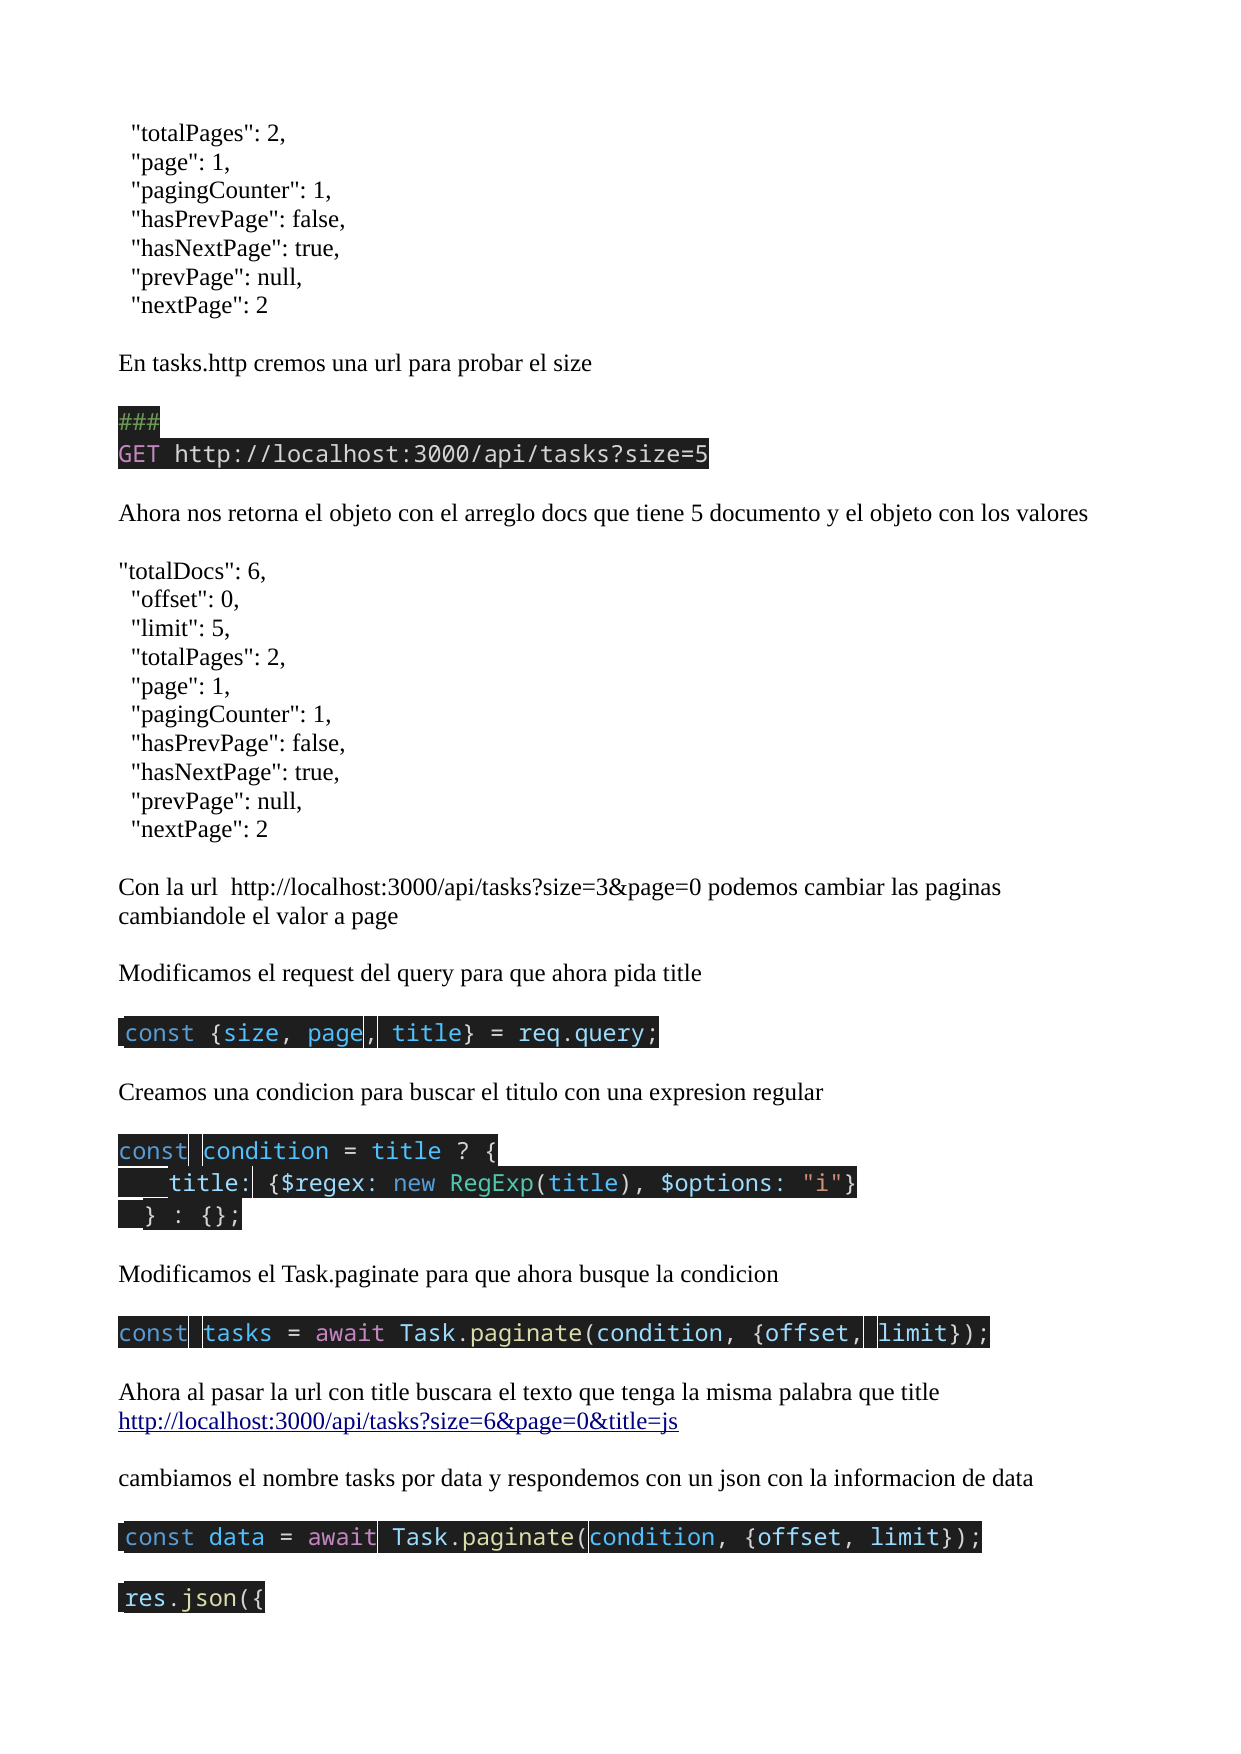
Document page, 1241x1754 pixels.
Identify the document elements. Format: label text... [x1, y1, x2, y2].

text "hasNextPage": true, [118, 233, 1122, 262]
text const tasks = await Task.paginate(condition, {offset, limit}); [118, 1316, 1122, 1348]
text "prevPage": null, [118, 262, 1122, 291]
text En tasks.http cremos una url para probar el size [118, 348, 1122, 377]
text title: {$regex: new RegExp(title), $options: "i"} [118, 1166, 1122, 1198]
text "totalPages": 2, [118, 642, 1122, 671]
text cambiamos el nombre tasks por data y respondemos con un json con la informacion de data [118, 1463, 1122, 1492]
text "nextPage": 2 [118, 814, 1122, 843]
text "hasNextPage": true, [118, 757, 1122, 786]
text "totalDocs": 6, [118, 556, 1122, 584]
text "hasPrevPage": false, [118, 204, 1122, 233]
text Ahora nos retorna el objeto con el arreglo docs que tiene 5 documento y el objeto con los valores [118, 498, 1122, 527]
text "pagingCounter": 1, [118, 176, 1122, 204]
text } : {}; [118, 1198, 1122, 1230]
text Ahora al pasar la url con title buscara el texto que tenga la misma palabra que title http://localhost:3000/api/tasks?size=6&page=0&title=js [118, 1377, 1122, 1434]
text const condition = title ? { [118, 1134, 1122, 1166]
text "page": 1, [118, 671, 1122, 699]
text "offset": 0, [118, 584, 1122, 613]
text Creamos una condicion para buscar el titulo con una expresion regular [118, 1077, 1122, 1105]
text "nextPage": 2 [118, 291, 1122, 319]
text Modificamos el request del query para que ahora pida title [118, 958, 1122, 987]
text "prevPage": null, [118, 786, 1122, 814]
text "totalPages": 2, [118, 118, 1122, 147]
text ### [118, 406, 1122, 438]
text "limit": 5, [118, 613, 1122, 642]
text Con la url http://localhost:3000/api/tasks?size=3&page=0 podemos cambiar las paginas cambiandole el valor a page [118, 872, 1122, 929]
text "page": 1, [118, 147, 1122, 176]
text res.json({ [118, 1581, 1122, 1613]
text const {size, page, title} = req.query; [118, 1016, 1122, 1048]
text const data = await Task.paginate(condition, {offset, limit}); [118, 1521, 1122, 1553]
text "pagingCounter": 1, [118, 699, 1122, 728]
text Modificamos el Task.paginate para que ahora busque la condicion [118, 1259, 1122, 1287]
text "hasPrevPage": false, [118, 728, 1122, 757]
text GET http://localhost:3000/api/tasks?size=5 [118, 438, 1122, 469]
